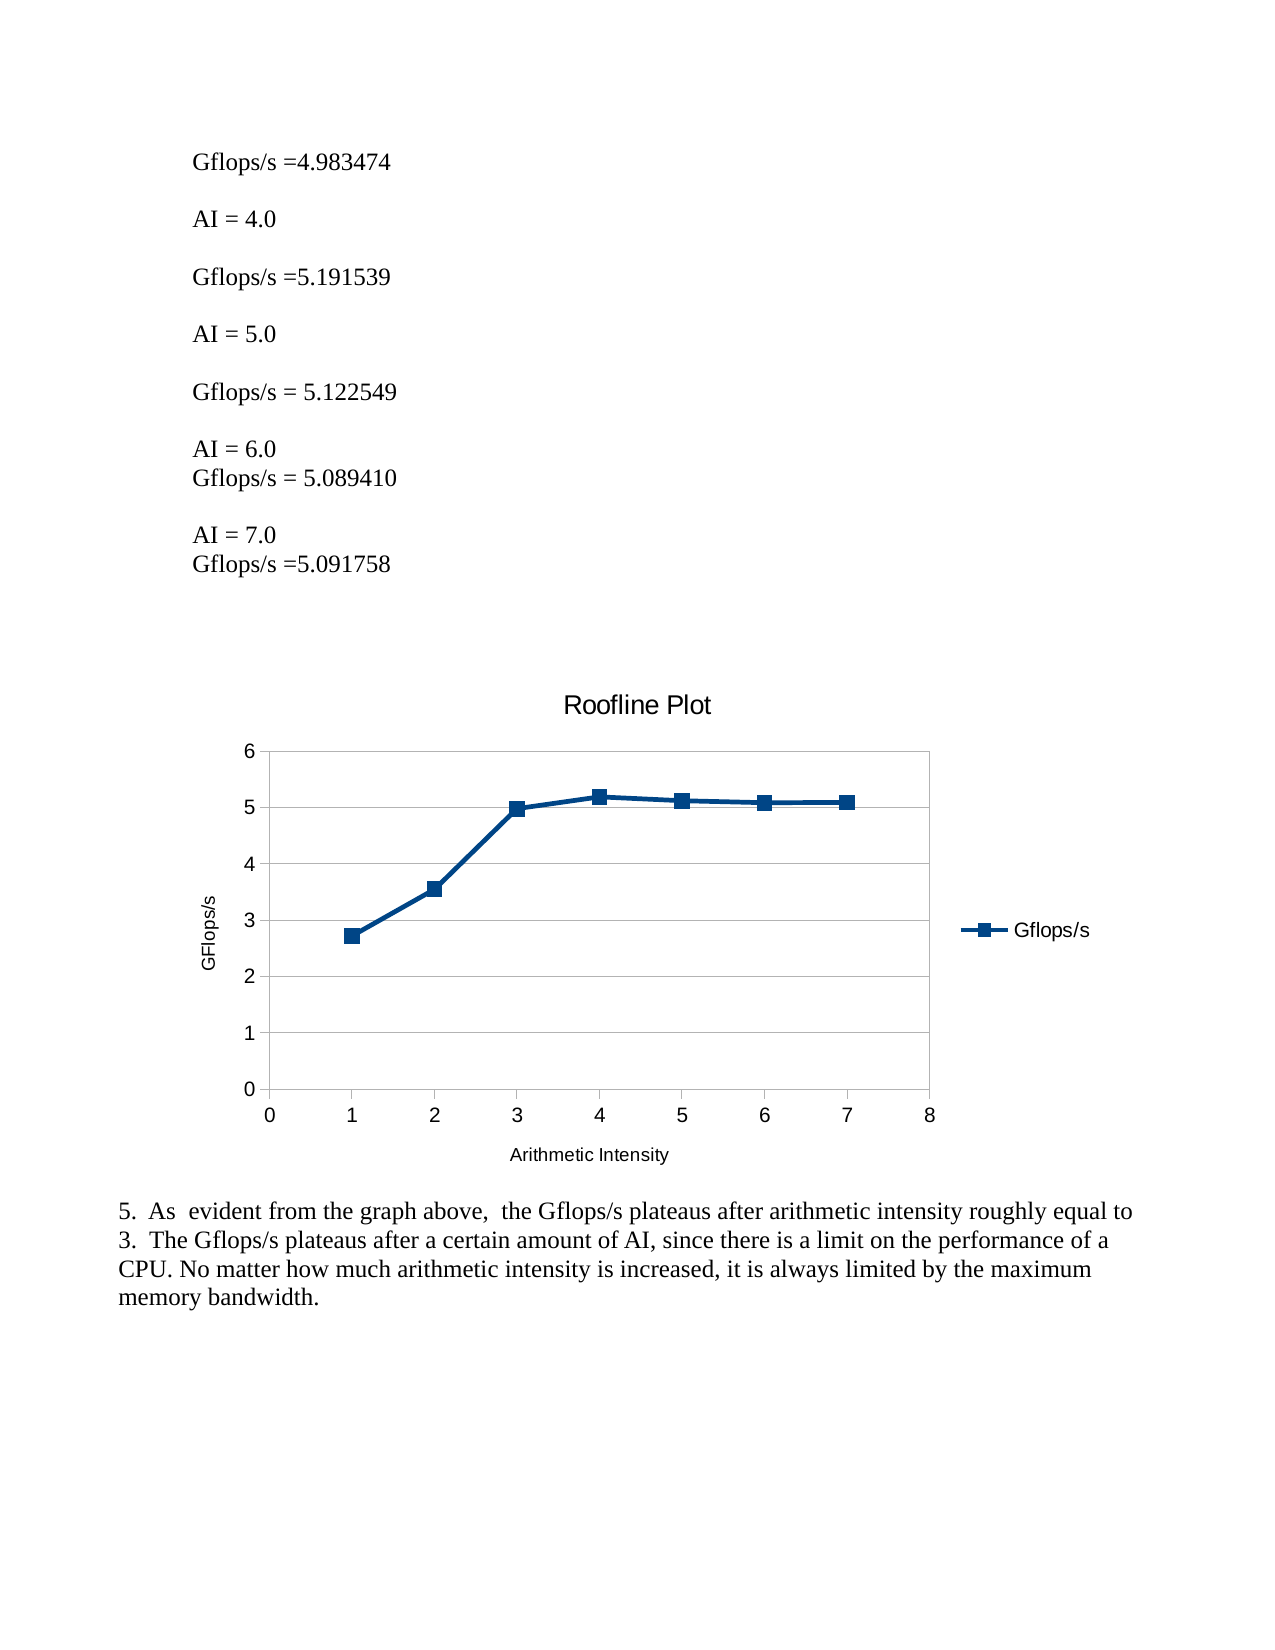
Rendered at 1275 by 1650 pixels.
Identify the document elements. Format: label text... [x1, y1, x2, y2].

text 5. As evident from the graph above, the Gflops/s plateaus after arithmetic intensity roughly equal to 3. The Gflops/s plateaus after a certain amount of AI, since there is a limit on the performance of a CPU. No matter how much arithmetic intensity is increased, it is always limited by the maximum memory bandwidth. [118, 664, 1157, 1311]
text Gflops/s =5.091758 [118, 549, 1157, 578]
text Gflops/s =5.191539 [118, 262, 1157, 291]
text AI = 4.0 [118, 204, 1157, 233]
text AI = 6.0 [118, 434, 1157, 463]
text AI = 5.0 [118, 319, 1157, 348]
text AI = 7.0 [118, 521, 1157, 549]
text Gflops/s =4.983474 [118, 147, 1157, 176]
text Gflops/s = 5.089410 [118, 463, 1157, 492]
text [118, 118, 1157, 147]
text Gflops/s = 5.122549 [118, 377, 1157, 406]
